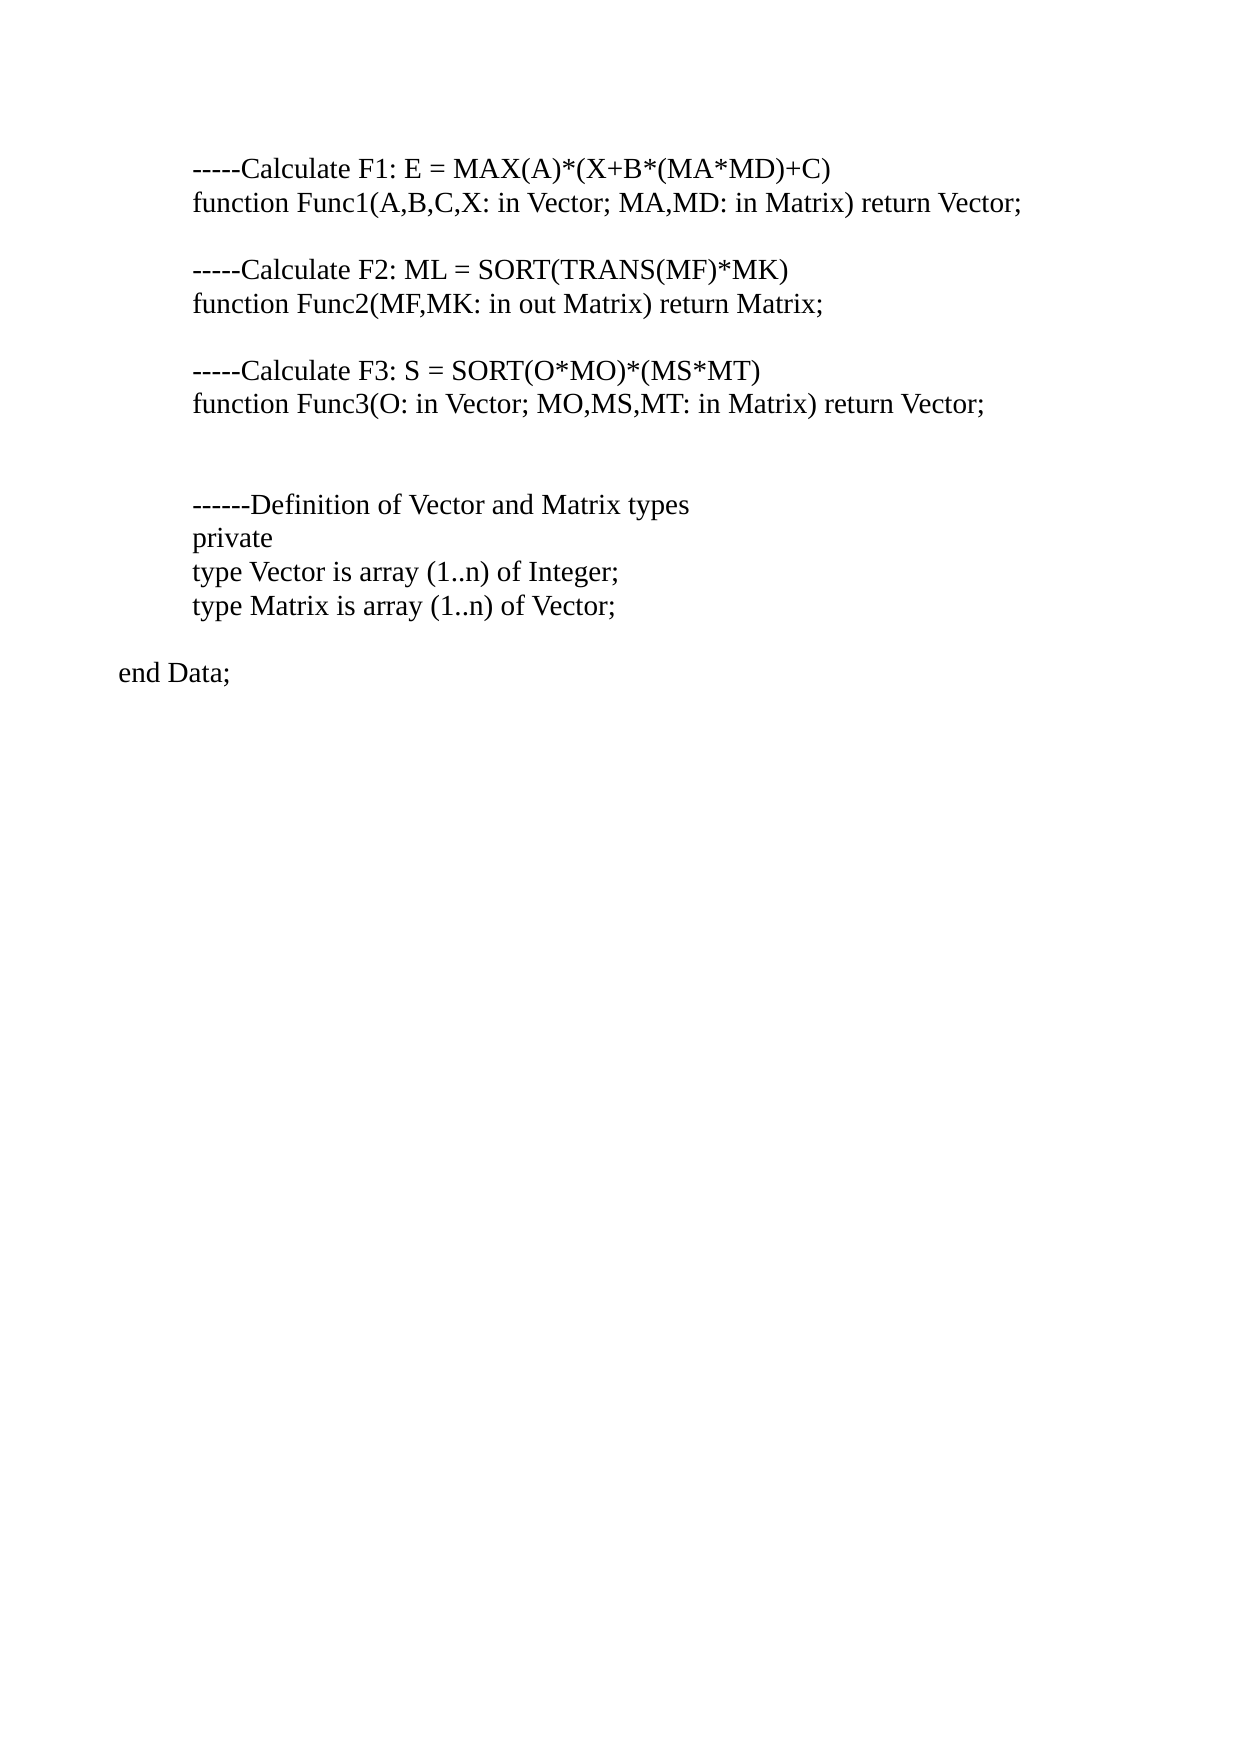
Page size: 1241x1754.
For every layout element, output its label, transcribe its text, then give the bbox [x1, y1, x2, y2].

text function Func2(MF,MK: in out Matrix) return Matrix; [118, 286, 1122, 319]
text type Matrix is array (1..n) of Vector; [118, 588, 1122, 621]
text end Data; [118, 655, 1122, 688]
text -----Calculate F3: S = SORT(O*MO)*(MS*MT) [118, 353, 1122, 386]
text -----Calculate F1: E = MAX(A)*(X+B*(MA*MD)+C) [118, 152, 1122, 185]
text ------Definition of Vector and Matrix types [118, 487, 1122, 521]
text function Func3(O: in Vector; MO,MS,MT: in Matrix) return Vector; [118, 386, 1122, 420]
text private [118, 521, 1122, 554]
text -----Calculate F2: ML = SORT(TRANS(MF)*MK) [118, 252, 1122, 286]
text type Vector is array (1..n) of Integer; [118, 554, 1122, 588]
text function Func1(A,B,C,X: in Vector; MA,MD: in Matrix) return Vector; [118, 185, 1122, 219]
